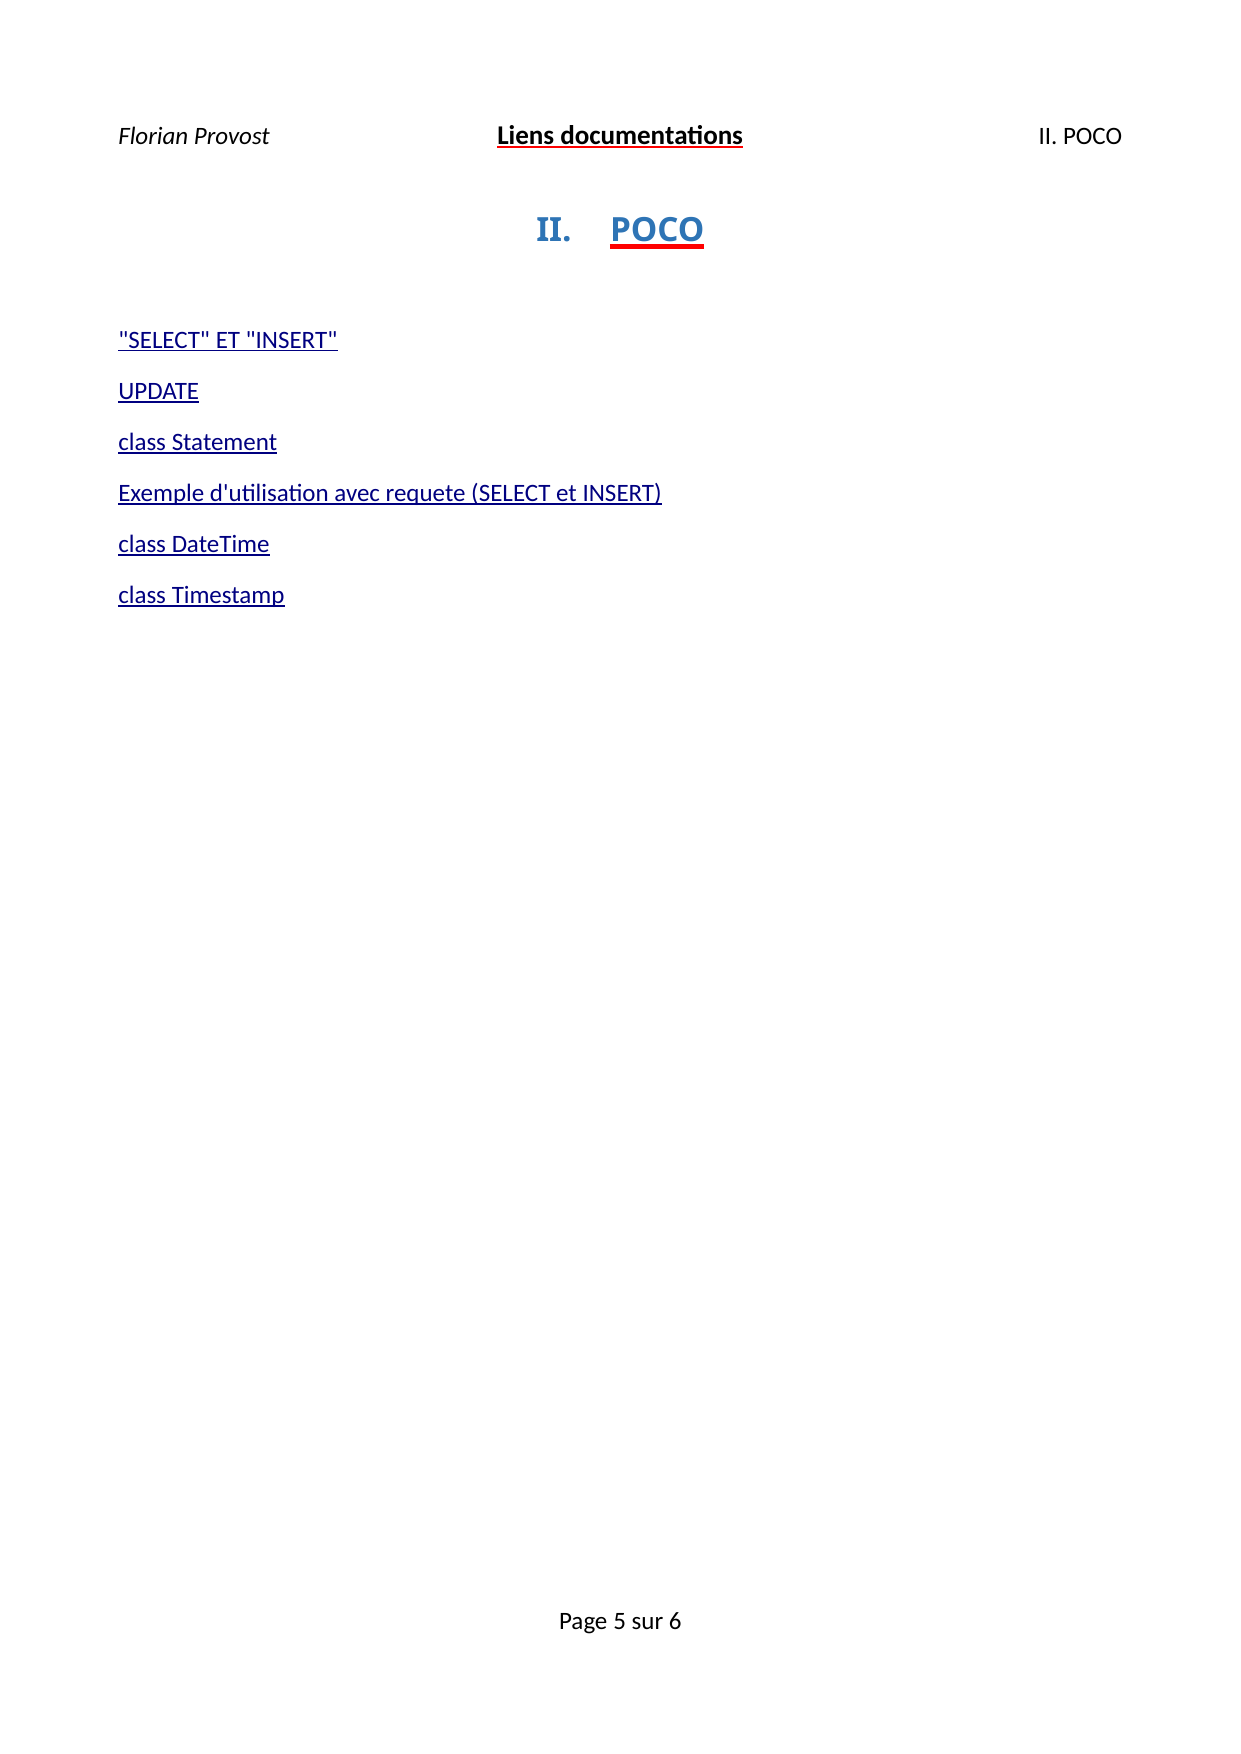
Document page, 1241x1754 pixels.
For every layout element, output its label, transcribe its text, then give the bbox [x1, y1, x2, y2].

subtitle POCO [118, 206, 1122, 251]
text Exemple d'utilisation avec requete (SELECT et INSERT) [118, 477, 1122, 508]
text class DateTime [118, 528, 1122, 559]
text UPDATE [118, 375, 1122, 405]
text "SELECT" ET "INSERT" [118, 324, 1122, 354]
text class Statement [118, 426, 1122, 457]
text class Timestamp [118, 579, 1122, 610]
